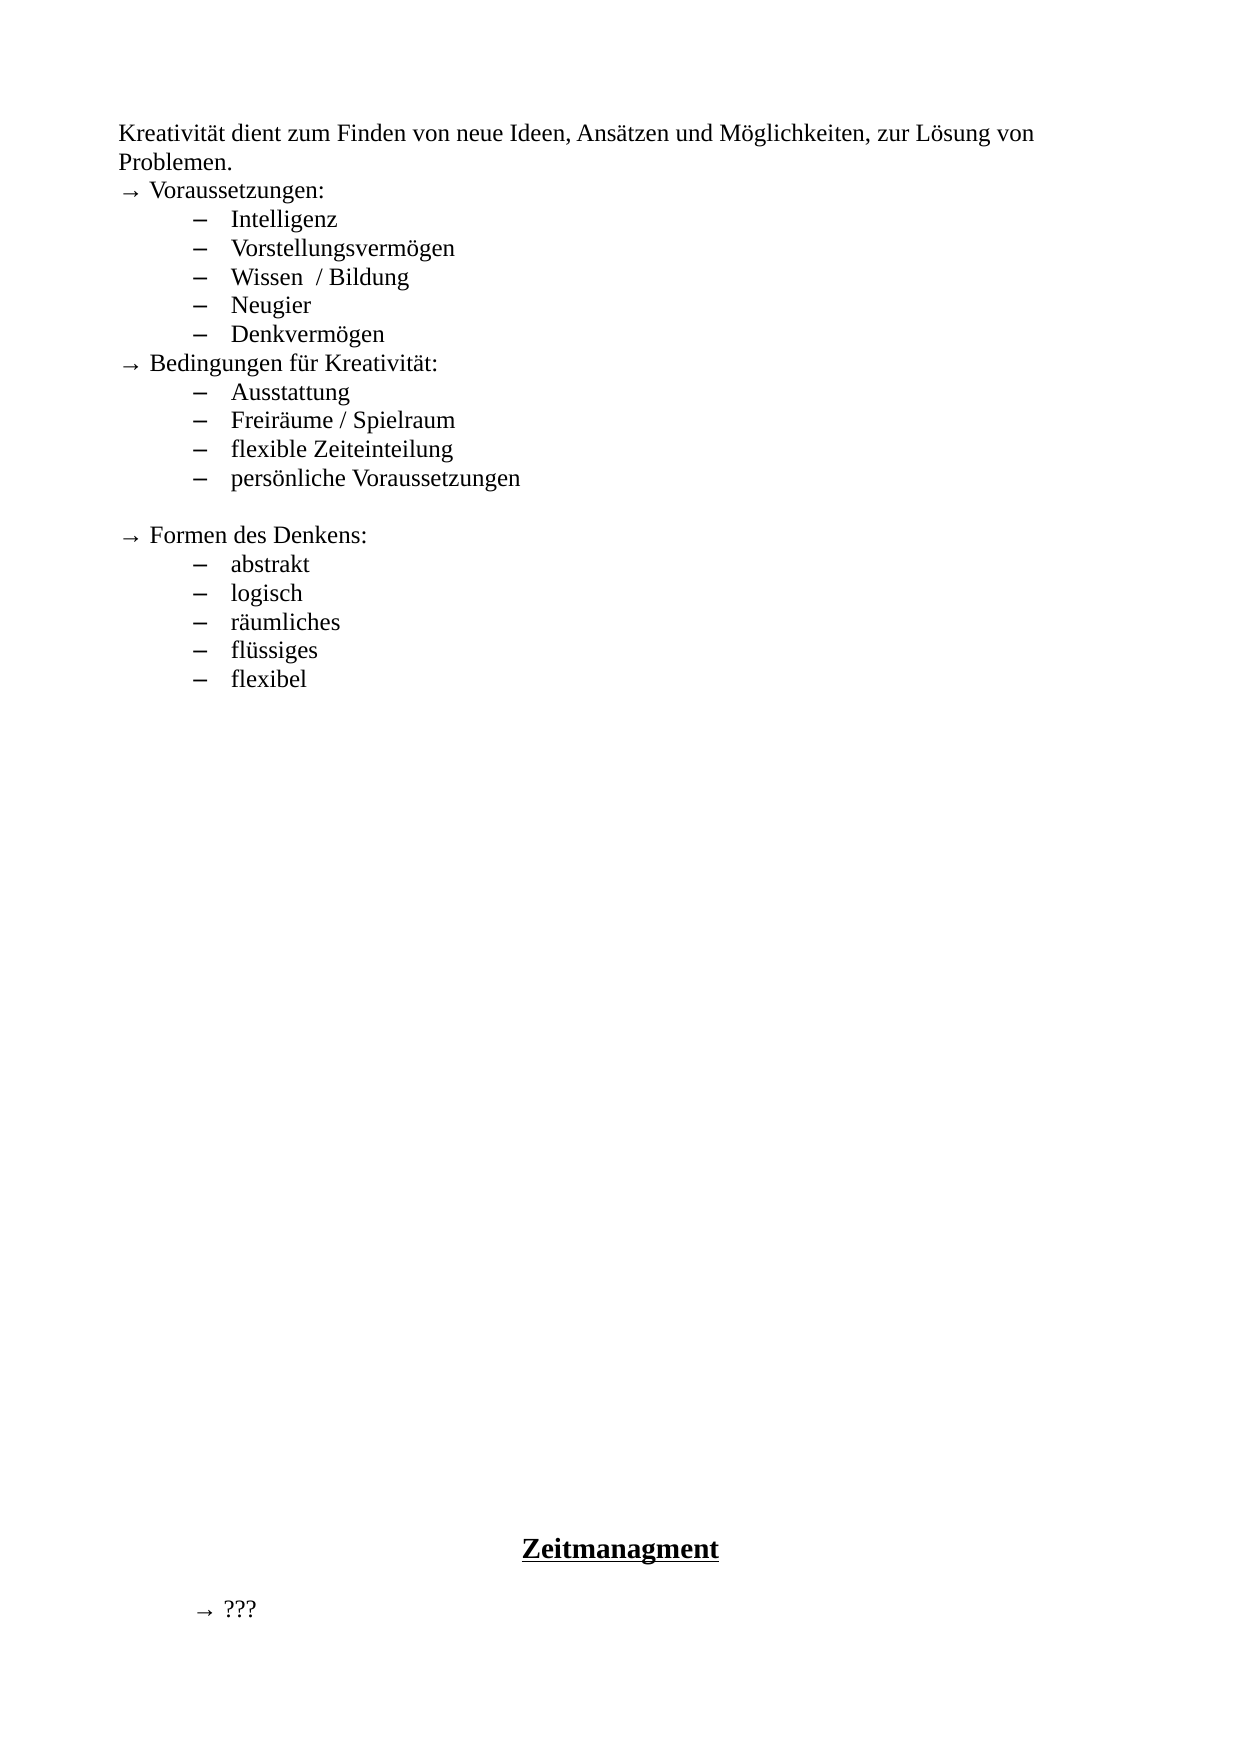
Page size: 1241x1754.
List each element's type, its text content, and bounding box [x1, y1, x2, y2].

list flexible Zeiteinteilung [193, 434, 1122, 463]
text → Bedingungen für Kreativität: [118, 348, 1122, 377]
list Vorstellungsvermögen [193, 233, 1122, 262]
list persönliche Voraussetzungen [193, 463, 1122, 492]
text → Voraussetzungen: [118, 176, 1122, 204]
list flexibel [193, 664, 1122, 693]
list flüssiges [193, 636, 1122, 664]
list logisch [193, 578, 1122, 607]
text Zeitmanagment [118, 1532, 1122, 1565]
text → Formen des Denkens: [118, 521, 1122, 549]
text → ??? [118, 1594, 1122, 1623]
list räumliches [193, 607, 1122, 636]
list Intelligenz [193, 204, 1122, 233]
list Denkvermögen [193, 319, 1122, 348]
list Neugier [193, 291, 1122, 319]
text Kreativität dient zum Finden von neue Ideen, Ansätzen und Möglichkeiten, zur Lösung von Problemen. [118, 118, 1122, 176]
list Ausstattung [193, 377, 1122, 406]
list abstrakt [193, 549, 1122, 578]
list Freiräume / Spielraum [193, 406, 1122, 434]
list Wissen / Bildung [193, 262, 1122, 291]
